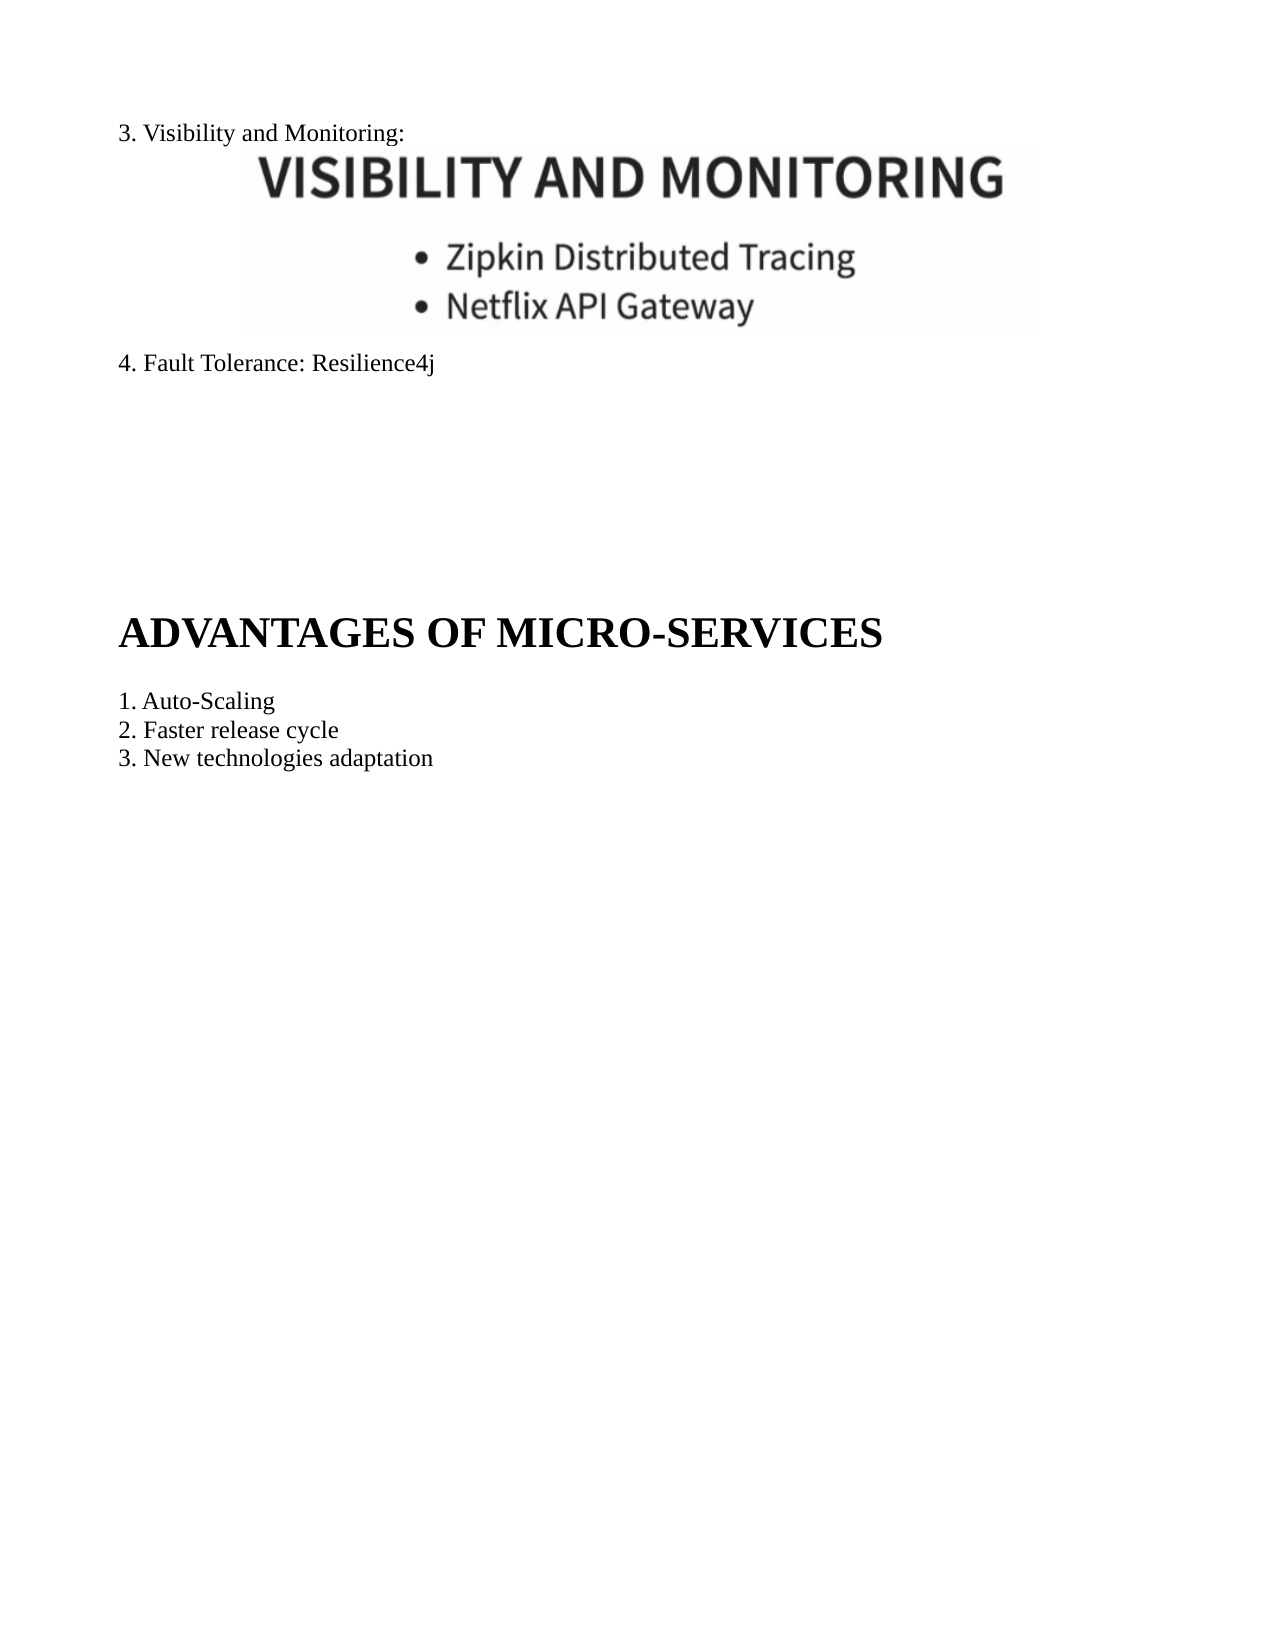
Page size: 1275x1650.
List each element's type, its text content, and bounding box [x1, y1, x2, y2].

picture [240, 146, 1035, 336]
text 4. Fault Tolerance: Resilience4j [118, 348, 1157, 377]
text 1. Auto-Scaling [118, 686, 1157, 715]
text ADVANTAGES OF MICRO-SERVICES [118, 607, 1157, 657]
text 3. Visibility and Monitoring: [118, 118, 1157, 147]
text 3. New technologies adaptation [118, 743, 1157, 772]
text 2. Faster release cycle [118, 715, 1157, 743]
